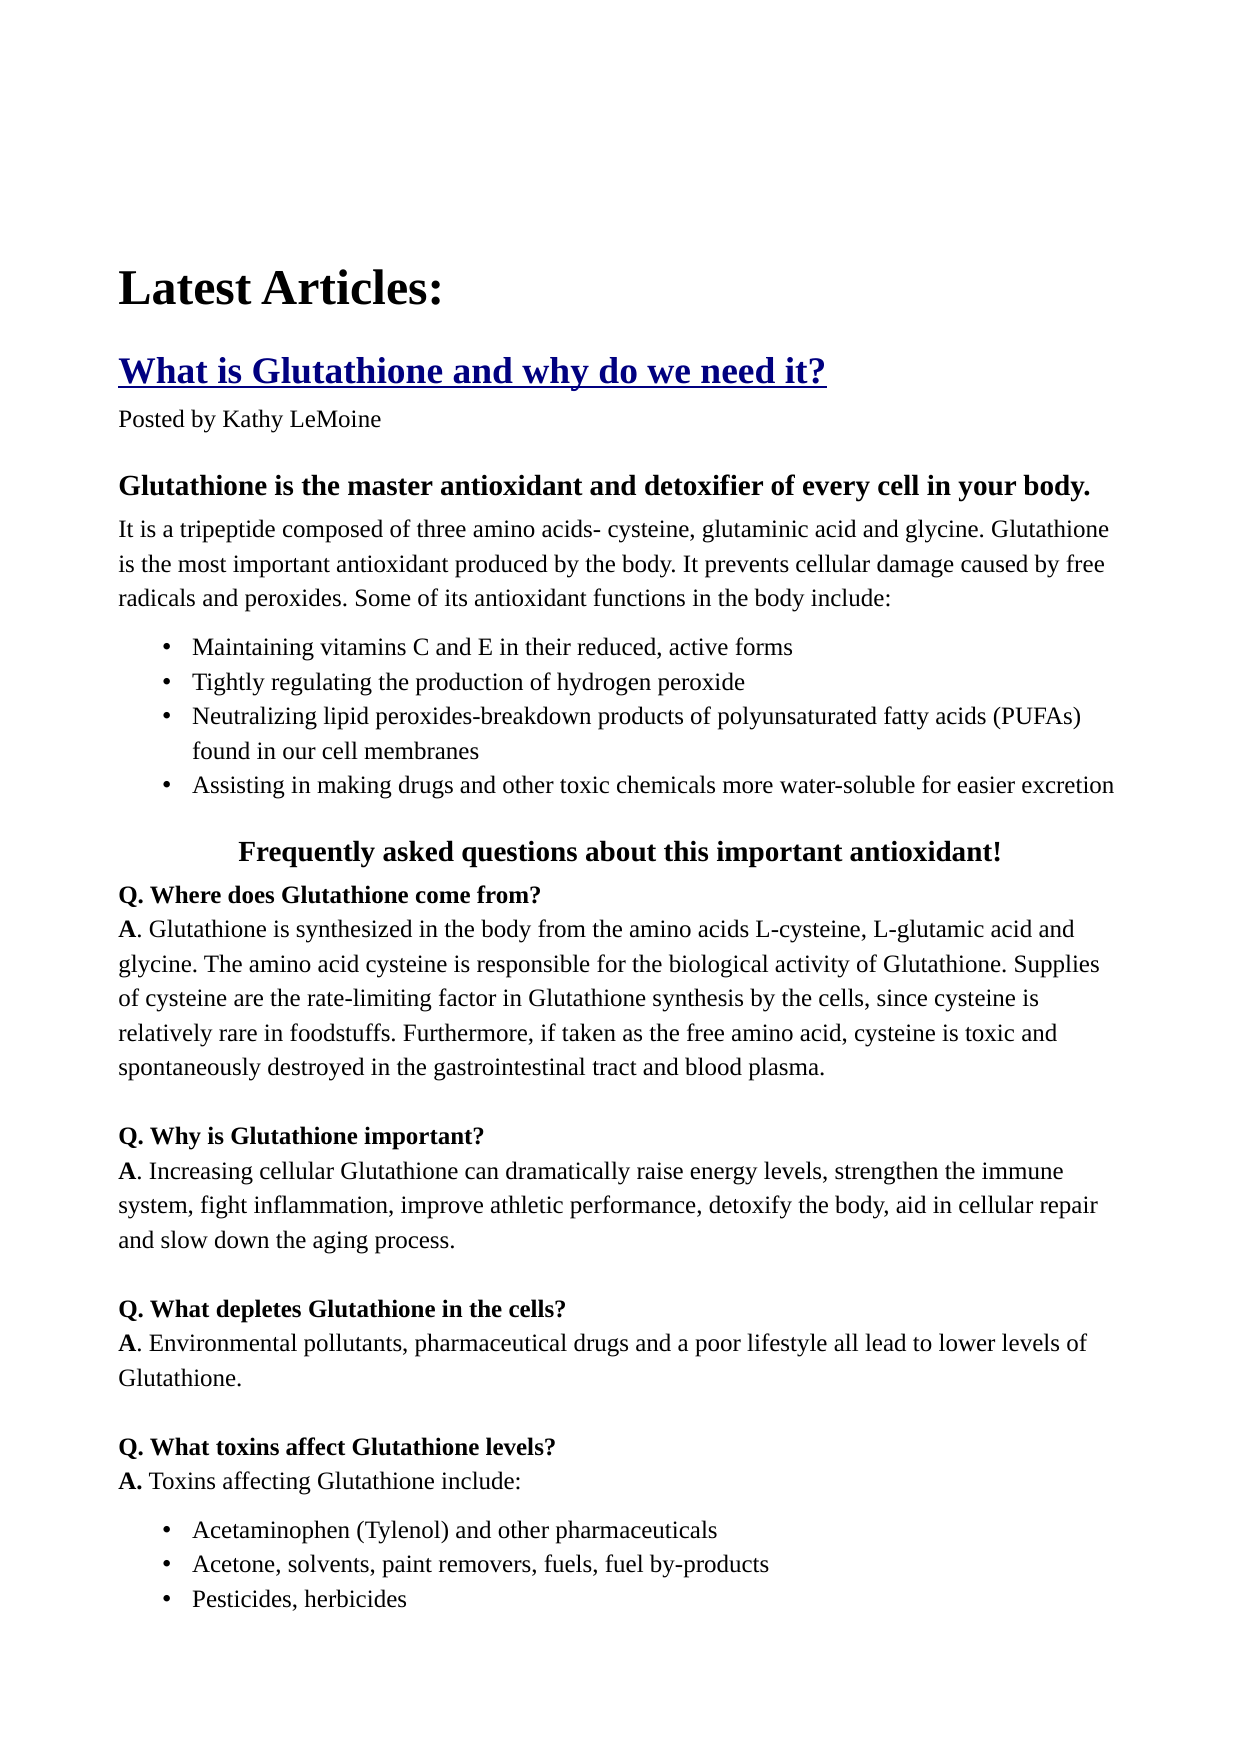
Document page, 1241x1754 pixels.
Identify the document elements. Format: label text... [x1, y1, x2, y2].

subtitle Latest Articles: [118, 258, 1122, 316]
subtitle Frequently asked questions about this important antioxidant! [118, 834, 1122, 867]
list Tightly regulating the production of hydrogen peroxide [162, 667, 1122, 696]
subtitle Glutathione is the master antioxidant and detoxifier of every cell in your body. [118, 468, 1122, 502]
list Pesticides, herbicides [162, 1584, 1122, 1613]
subtitle What is Glutathione and why do we need it? [118, 349, 1122, 392]
list Acetaminophen (Tylenol) and other pharmaceuticals [162, 1515, 1122, 1544]
text Q. Where does Glutathione come from? A. Glutathione is synthesized in the body from the amino acids L-cysteine, L-glutamic acid and glycine. The amino acid cysteine is responsible for the biological activity of Glutathione. Supplies of cysteine are the rate-limiting factor in Glutathione synthesis by the cells, since cysteine is relatively rare in foodstuffs. Furthermore, if taken as the free amino acid, cysteine is toxic and spontaneously destroyed in the gastrointestinal tract and blood plasma. Q. Why is Glutathione important? A. Increasing cellular Glutathione can dramatically raise energy levels, strengthen the immune system, fight inflammation, improve athletic performance, detoxify the body, aid in cellular repair and slow down the aging process. Q. What depletes Glutathione in the cells? A. Environmental pollutants, pharmaceutical drugs and a poor lifestyle all lead to lower levels of Glutathione. Q. What toxins affect Glutathione levels? A. Toxins affecting Glutathione include: [118, 880, 1122, 1495]
list Acetone, solvents, paint removers, fuels, fuel by-products [162, 1549, 1122, 1578]
list Maintaining vitamins C and E in their reduced, active forms [162, 632, 1122, 661]
text Posted by Kathy LeMoine [118, 404, 1122, 433]
list Assisting in making drugs and other toxic chemicals more water-soluble for easier excretion [162, 770, 1122, 799]
list Neutralizing lipid peroxides-breakdown products of polyunsaturated fatty acids (PUFAs) found in our cell membranes [162, 701, 1122, 764]
text It is a tripeptide composed of three amino acids- cysteine, glutaminic acid and glycine. Glutathione is the most important antioxidant produced by the body. It prevents cellular damage caused by free radicals and peroxides. Some of its antioxidant functions in the body include: [118, 514, 1122, 612]
